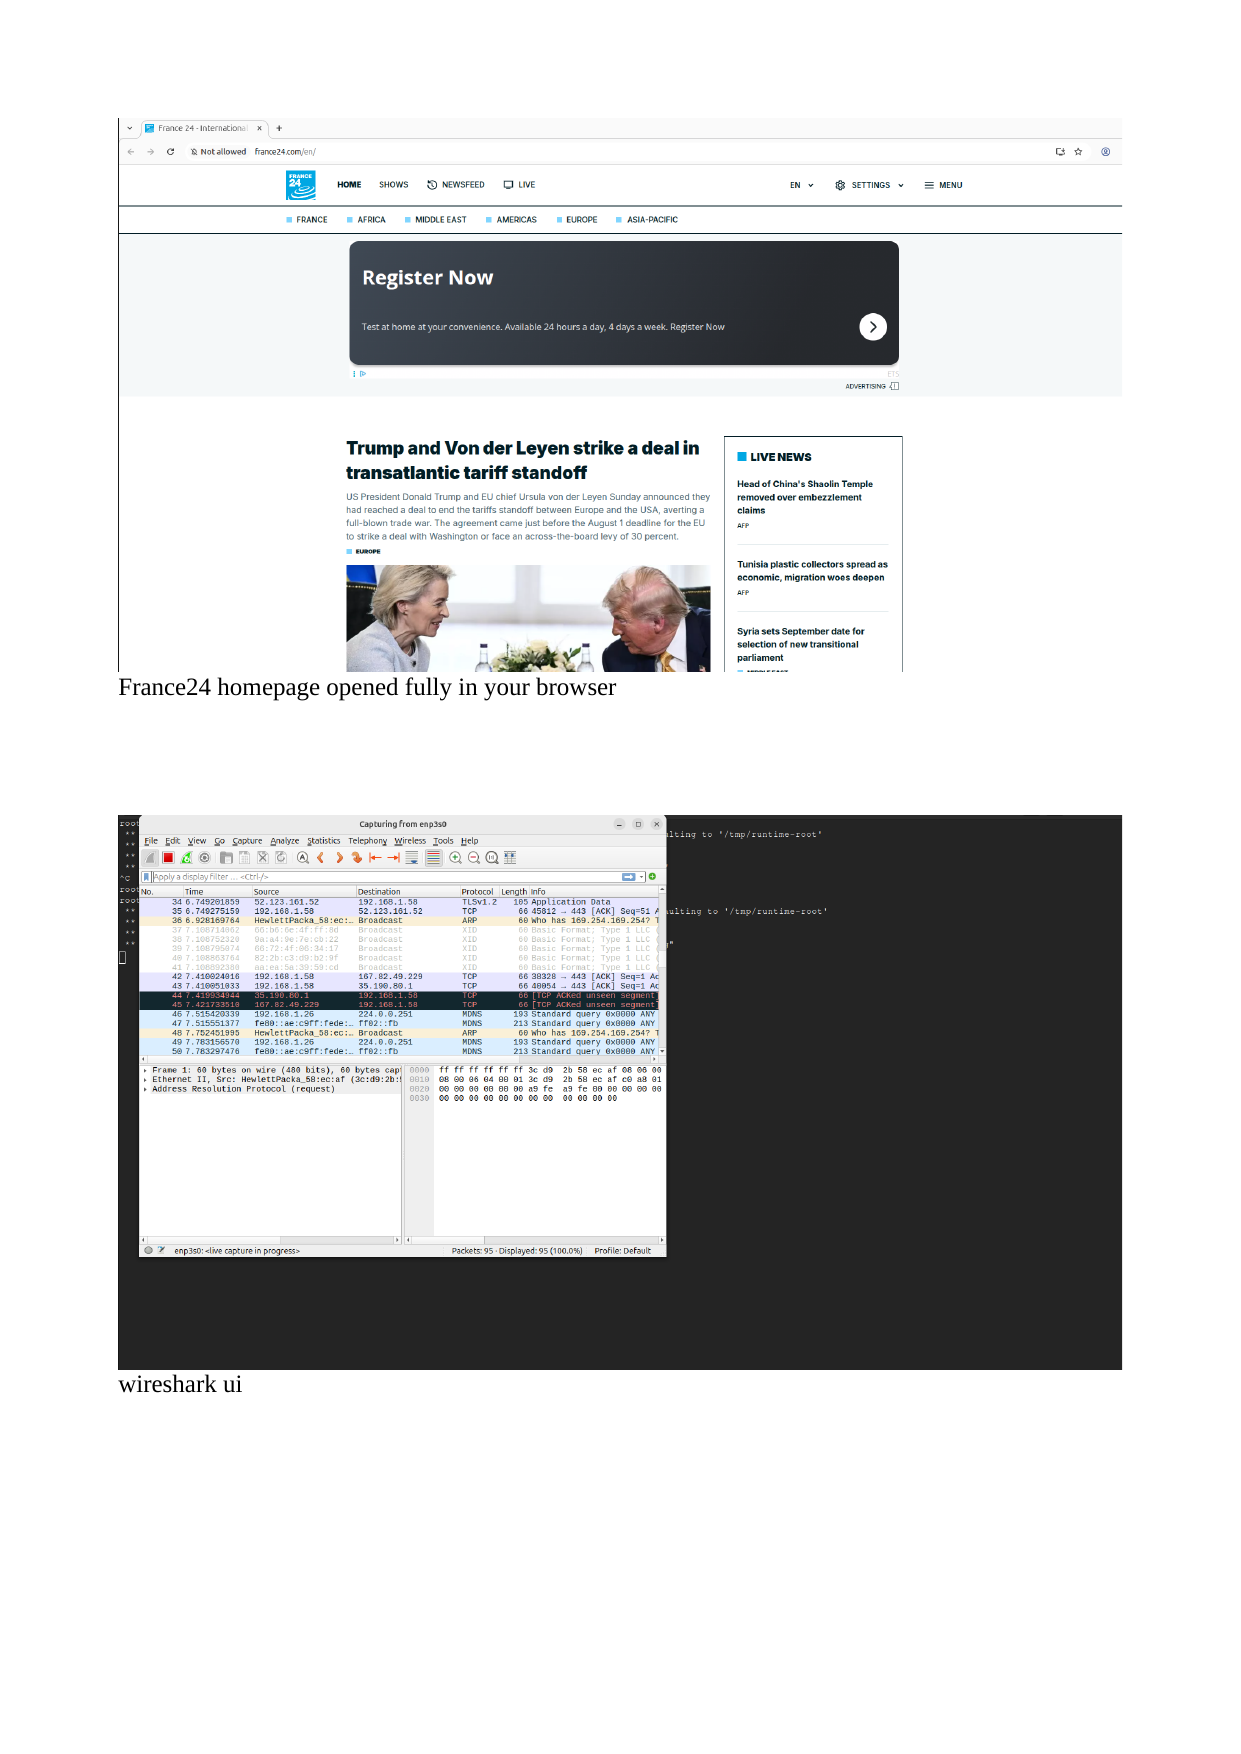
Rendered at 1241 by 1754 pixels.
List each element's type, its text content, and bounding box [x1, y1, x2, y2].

text France24 homepage opened fully in your browser [118, 672, 1122, 701]
text wireshark ui [118, 1370, 1122, 1398]
picture [118, 118, 1123, 672]
picture [118, 815, 1123, 1370]
